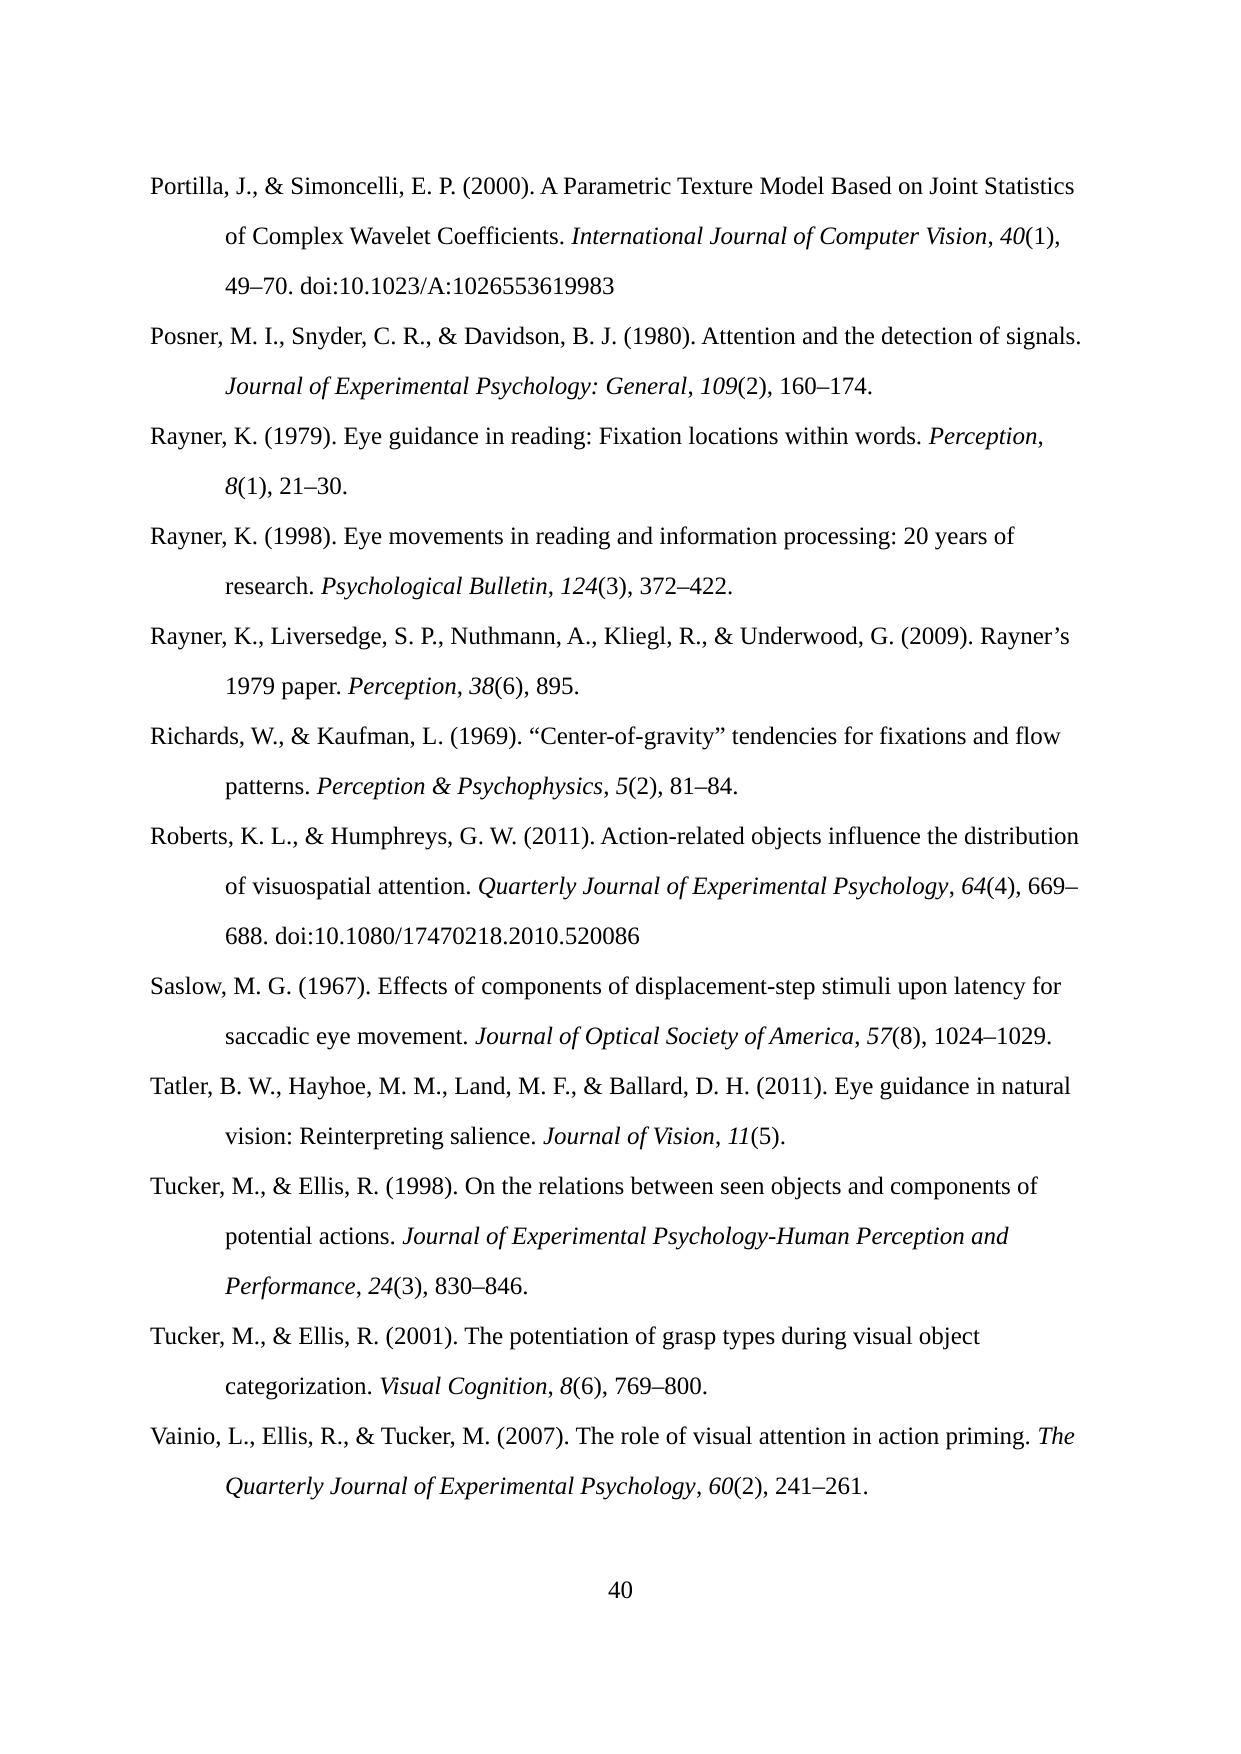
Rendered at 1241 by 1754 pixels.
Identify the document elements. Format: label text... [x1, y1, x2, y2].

text Tatler, B. W., Hayhoe, M. M., Land, M. F., & Ballard, D. H. (2011). Eye guidance in natural vision: Reinterpreting salience. Journal of Vision, 11(5). [150, 1050, 1091, 1150]
text Rayner, K., Liversedge, S. P., Nuthmann, A., Kliegl, R., & Underwood, G. (2009). Rayner’s 1979 paper. Perception, 38(6), 895. [150, 600, 1091, 700]
text Vainio, L., Ellis, R., & Tucker, M. (2007). The role of visual attention in action priming. The Quarterly Journal of Experimental Psychology, 60(2), 241–261. [150, 1400, 1091, 1500]
text Posner, M. I., Snyder, C. R., & Davidson, B. J. (1980). Attention and the detection of signals. Journal of Experimental Psychology: General, 109(2), 160–174. [150, 300, 1091, 400]
text Tucker, M., & Ellis, R. (2001). The potentiation of grasp types during visual object categorization. Visual Cognition, 8(6), 769–800. [150, 1300, 1091, 1400]
text Richards, W., & Kaufman, L. (1969). “Center-of-gravity” tendencies for fixations and flow patterns. Perception & Psychophysics, 5(2), 81–84. [150, 700, 1091, 800]
text Rayner, K. (1998). Eye movements in reading and information processing: 20 years of research. Psychological Bulletin, 124(3), 372–422. [150, 500, 1091, 600]
text Saslow, M. G. (1967). Effects of components of displacement-step stimuli upon latency for saccadic eye movement. Journal of Optical Society of America, 57(8), 1024–1029. [150, 950, 1091, 1050]
text Portilla, J., & Simoncelli, E. P. (2000). A Parametric Texture Model Based on Joint Statistics of Complex Wavelet Coefficients. International Journal of Computer Vision, 40(1), 49–70. doi:10.1023/A:1026553619983 [150, 150, 1091, 300]
text Roberts, K. L., & Humphreys, G. W. (2011). Action-related objects influence the distribution of visuospatial attention. Quarterly Journal of Experimental Psychology, 64(4), 669–688. doi:10.1080/17470218.2010.520086 [150, 800, 1091, 950]
text Tucker, M., & Ellis, R. (1998). On the relations between seen objects and components of potential actions. Journal of Experimental Psychology-Human Perception and Performance, 24(3), 830–846. [150, 1150, 1091, 1300]
text Rayner, K. (1979). Eye guidance in reading: Fixation locations within words. Perception, 8(1), 21–30. [150, 400, 1091, 500]
